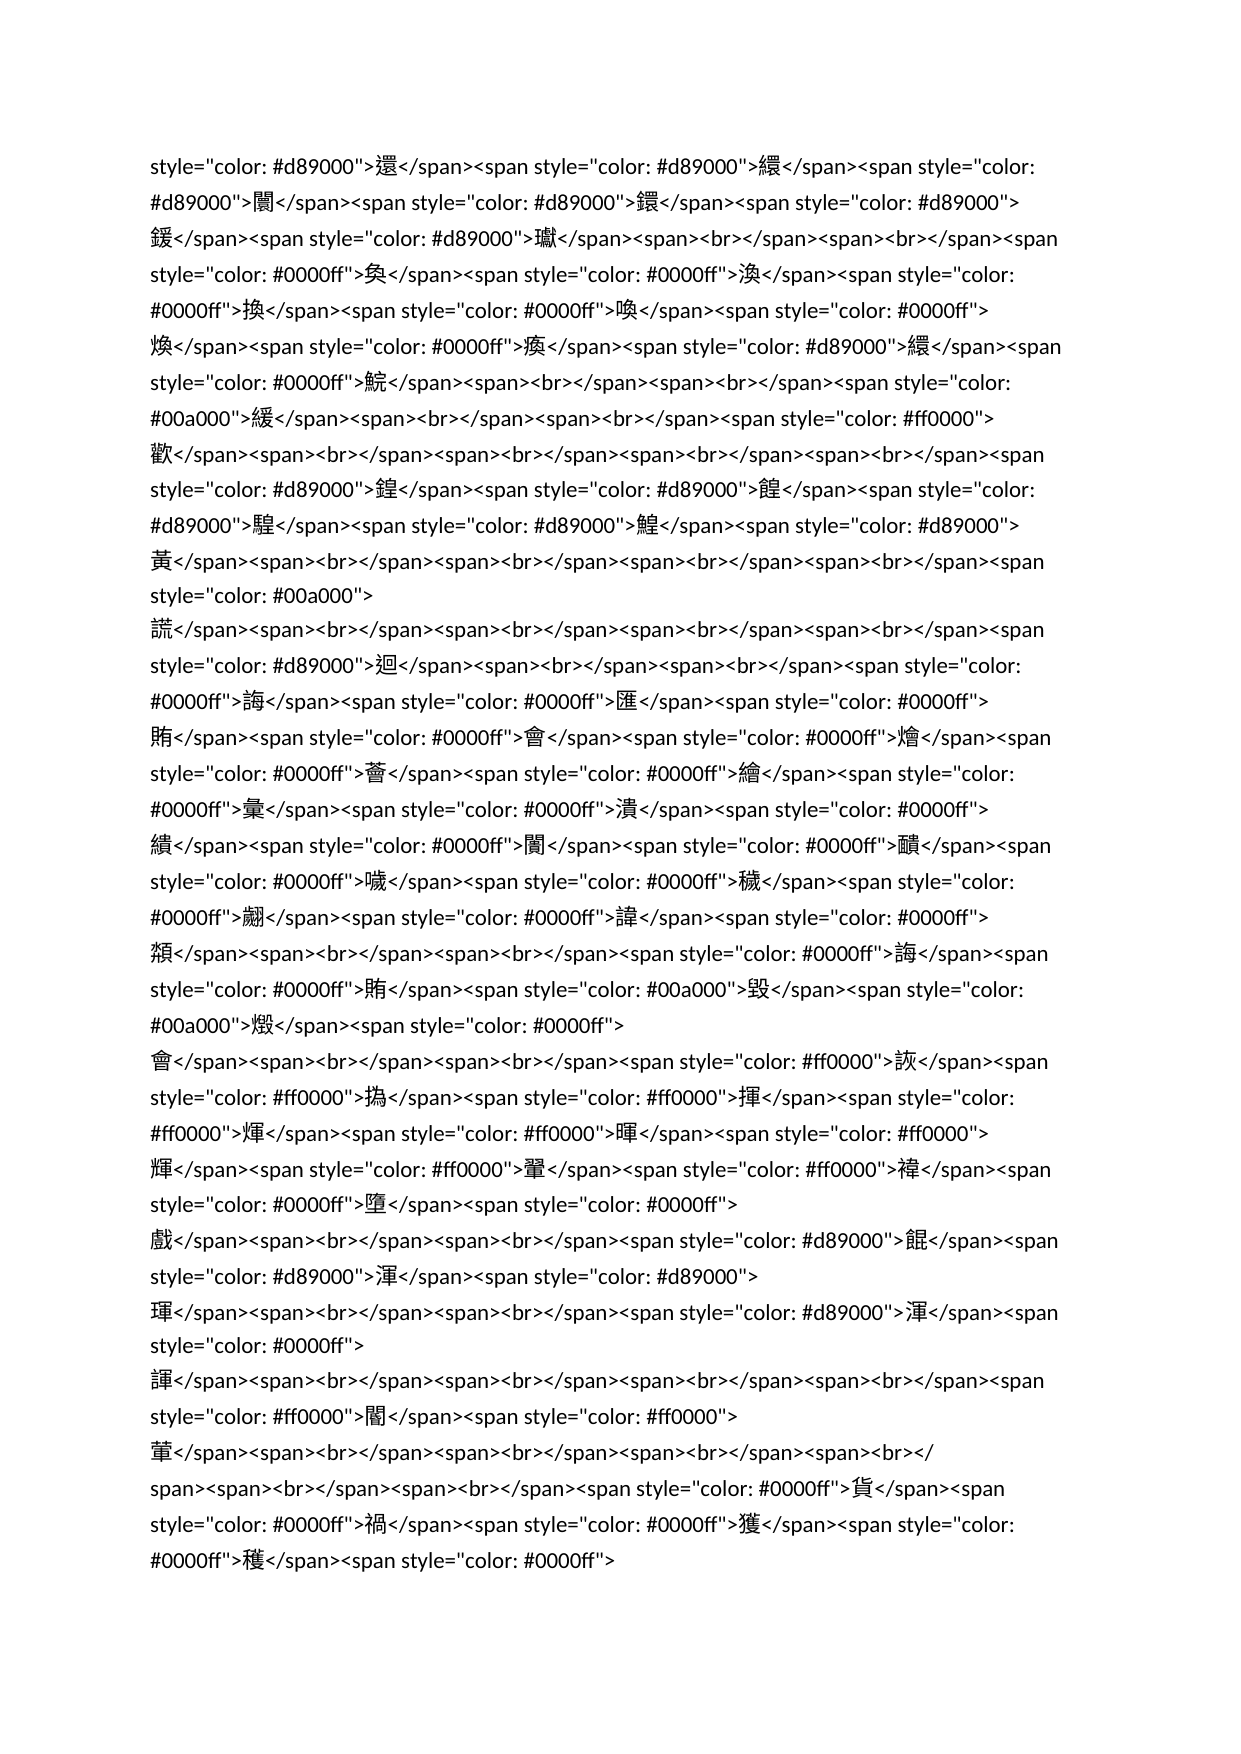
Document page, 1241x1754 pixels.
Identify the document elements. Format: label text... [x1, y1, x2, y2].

text style="color: #d89000">還</span><span style="color: #d89000">繯</span><span style="color: #d89000">闤</span><span style="color: #d89000">鐶</span><span style="color: #d89000">鍰</span><span style="color: #d89000">瓛</span><span><br></span><span><br></span><span style="color: #0000ff">奐</span><span style="color: #0000ff">渙</span><span style="color: #0000ff">換</span><span style="color: #0000ff">喚</span><span style="color: #0000ff">煥</span><span style="color: #0000ff">瘓</span><span style="color: #d89000">繯</span><span style="color: #0000ff">鯇</span><span><br></span><span><br></span><span style="color: #00a000">緩</span><span><br></span><span><br></span><span style="color: #ff0000">歡</span><span><br></span><span><br></span><span><br></span><span><br></span><span style="color: #d89000">鍠</span><span style="color: #d89000">餭</span><span style="color: #d89000">騜</span><span style="color: #d89000">鰉</span><span style="color: #d89000">黃</span><span><br></span><span><br></span><span><br></span><span><br></span><span style="color: #00a000">謊</span><span><br></span><span><br></span><span><br></span><span><br></span><span style="color: #d89000">迴</span><span><br></span><span><br></span><span style="color: #0000ff">誨</span><span style="color: #0000ff">匯</span><span style="color: #0000ff">賄</span><span style="color: #0000ff">會</span><span style="color: #0000ff">燴</span><span style="color: #0000ff">薈</span><span style="color: #0000ff">繪</span><span style="color: #0000ff">彙</span><span style="color: #0000ff">潰</span><span style="color: #0000ff">繢</span><span style="color: #0000ff">闠</span><span style="color: #0000ff">靧</span><span style="color: #0000ff">噦</span><span style="color: #0000ff">穢</span><span style="color: #0000ff">翽</span><span style="color: #0000ff">諱</span><span style="color: #0000ff">頮</span><span><br></span><span><br></span><span style="color: #0000ff">誨</span><span style="color: #0000ff">賄</span><span style="color: #00a000">毀</span><span style="color: #00a000">燬</span><span style="color: #0000ff">會</span><span><br></span><span><br></span><span style="color: #ff0000">詼</span><span style="color: #ff0000">撝</span><span style="color: #ff0000">揮</span><span style="color: #ff0000">煇</span><span style="color: #ff0000">暉</span><span style="color: #ff0000">輝</span><span style="color: #ff0000">翬</span><span style="color: #ff0000">褘</span><span style="color: #0000ff">墮</span><span style="color: #0000ff">戲</span><span><br></span><span><br></span><span style="color: #d89000">餛</span><span style="color: #d89000">渾</span><span style="color: #d89000">琿</span><span><br></span><span><br></span><span style="color: #d89000">渾</span><span style="color: #0000ff">諢</span><span><br></span><span><br></span><span><br></span><span><br></span><span style="color: #ff0000">閽</span><span style="color: #ff0000">葷</span><span><br></span><span><br></span><span><br></span><span><br></span><span><br></span><span><br></span><span style="color: #0000ff">貨</span><span style="color: #0000ff">禍</span><span style="color: #0000ff">獲</span><span style="color: #0000ff">穫</span><span style="color: #0000ff"> [150, 150, 1090, 1575]
